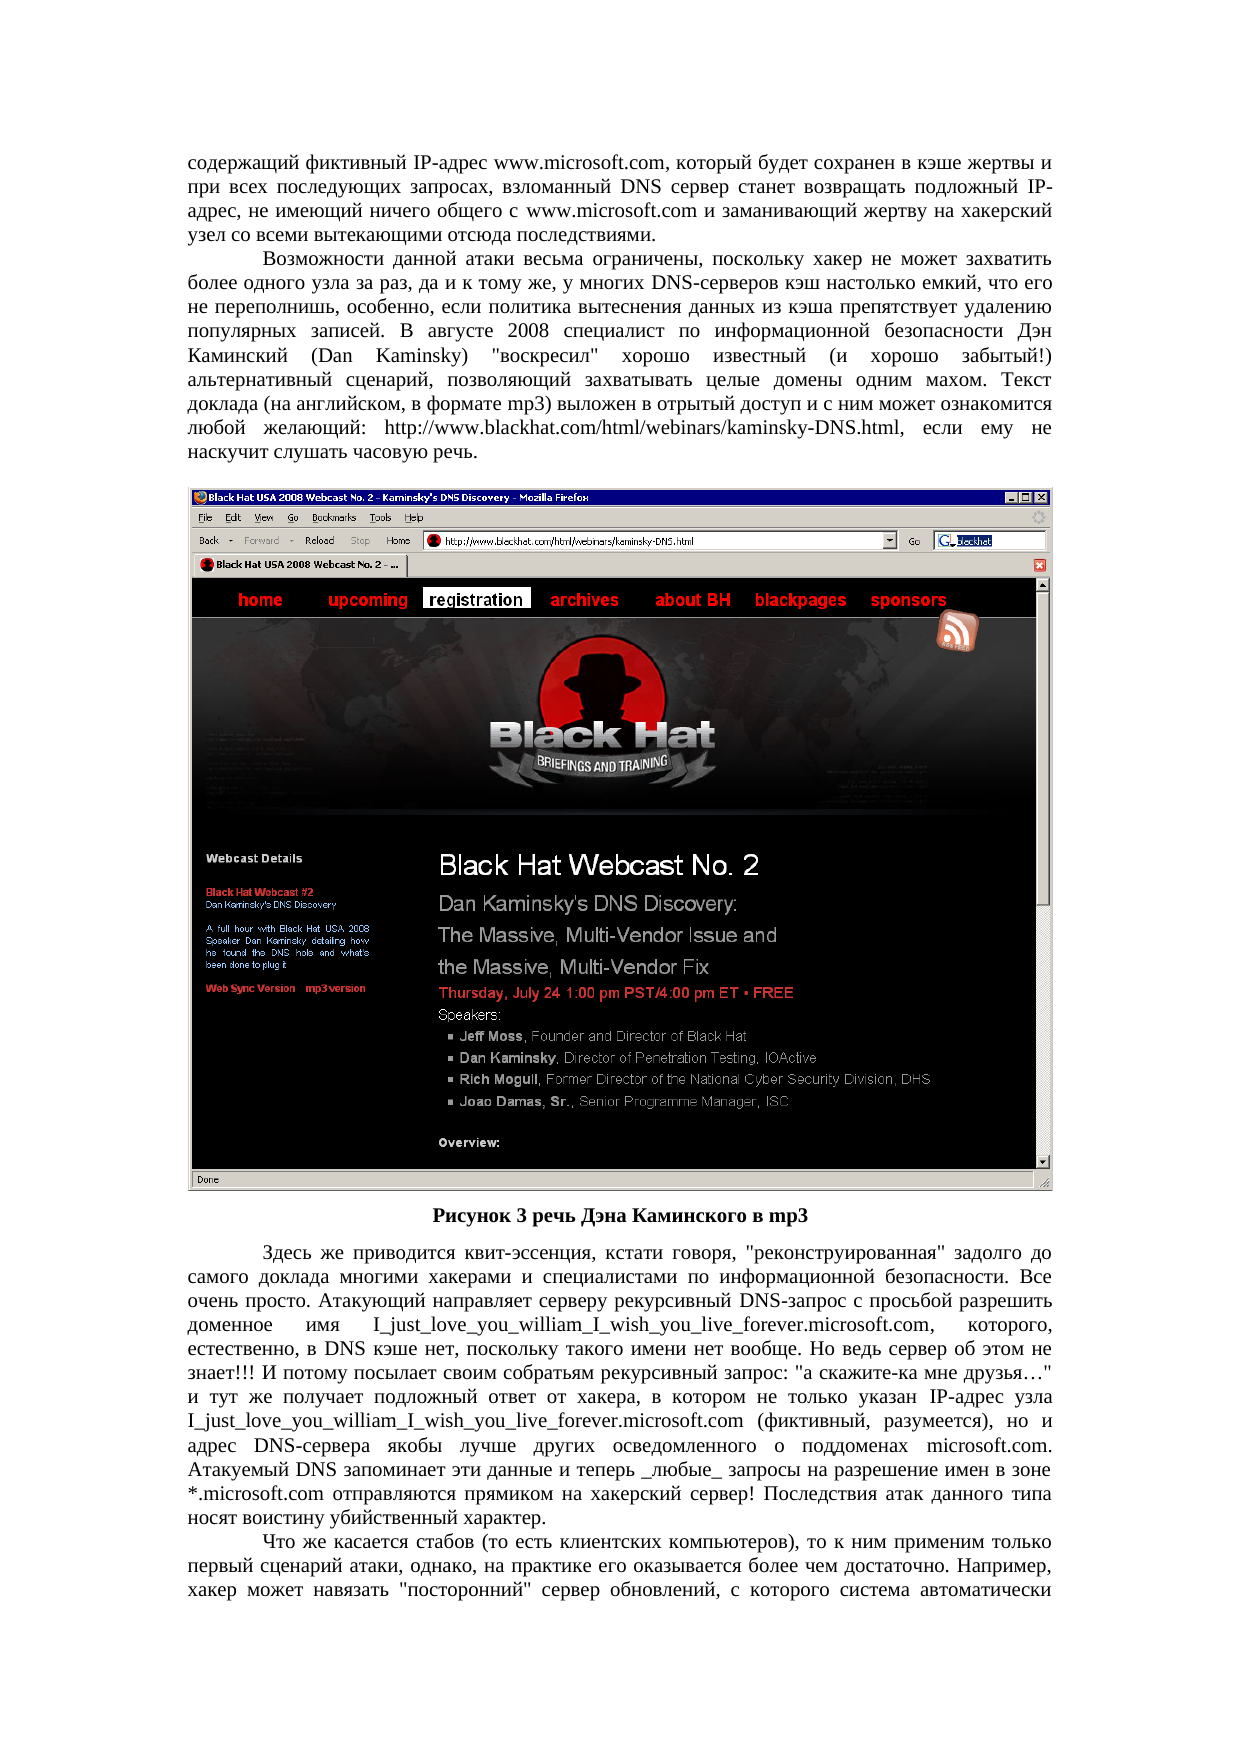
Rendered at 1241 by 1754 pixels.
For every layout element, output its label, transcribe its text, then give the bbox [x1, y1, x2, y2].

text содержащий фиктивный IP-адрес www.microsoft.com, который будет сохранен в кэше жертвы и при всех последующих запросах, взломанный DNS сервер станет возвращать подложный IP-адрес, не имеющий ничего общего с www.microsoft.com и заманивающий жертву на хакерский узел со всеми вытекающими отсюда последствиями. [187, 150, 1053, 246]
text Рисунок 3 речь Дэна Каминского в mp3 [187, 1203, 1053, 1227]
text Возможности данной атаки весьма ограничены, поскольку хакер не может захватить более одного узла за раз, да и к тому же, у многих DNS-серверов кэш настолько емкий, что его не переполнишь, особенно, если политика вытеснения данных из кэша препятствует удалению популярных записей. В августе 2008 специалист по информационной безопасности Дэн Каминский (Dan Kaminsky) "воскресил" хорошо известный (и хорошо забытый!) альтернативный сценарий, позволяющий захватывать целые домены одним махом. Текст доклада (на английском, в формате mp3) выложен в отрытый доступ и с ним может ознакомится любой желающий: http://www.blackhat.com/html/webinars/kaminsky-DNS.html, если ему не наскучит слушать часовую речь. [187, 246, 1053, 463]
picture [188, 487, 1053, 1191]
text Здесь же приводится квит-эссенция, кстати говоря, "реконструированная" задолго до самого доклада многими хакерами и специалистами по информационной безопасности. Все очень просто. Атакующий направляет серверу рекурсивный DNS-запрос с просьбой разрешить доменное имя I_just_love_you_william_I_wish_you_live_forever.microsoft.com, которого, естественно, в DNS кэше нет, поскольку такого имени нет вообще. Но ведь сервер об этом не знает!!! И потому посылает своим собратьям рекурсивный запрос: "а скажите-ка мне друзья…" и тут же получает подложный ответ от хакера, в котором не только указан IP-адрес узла I_just_love_you_william_I_wish_you_live_forever.microsoft.com (фиктивный, разумеется), но и адрес DNS-сервера якобы лучше других осведомленного о поддоменах microsoft.com. Атакуемый DNS запоминает эти данные и теперь _любые_ запросы на разрешение имен в зоне *.microsoft.com отправляются прямиком на хакерский сервер! Последствия атак данного типа носят воистину убийственный характер. [187, 1240, 1053, 1529]
text Что же касается стабов (то есть клиентских компьютеров), то к ним применим только первый сценарий атаки, однако, на практике его оказывается более чем достаточно. Например, хакер может навязать "посторонний" сервер обновлений, с которого система автоматически [187, 1529, 1053, 1601]
